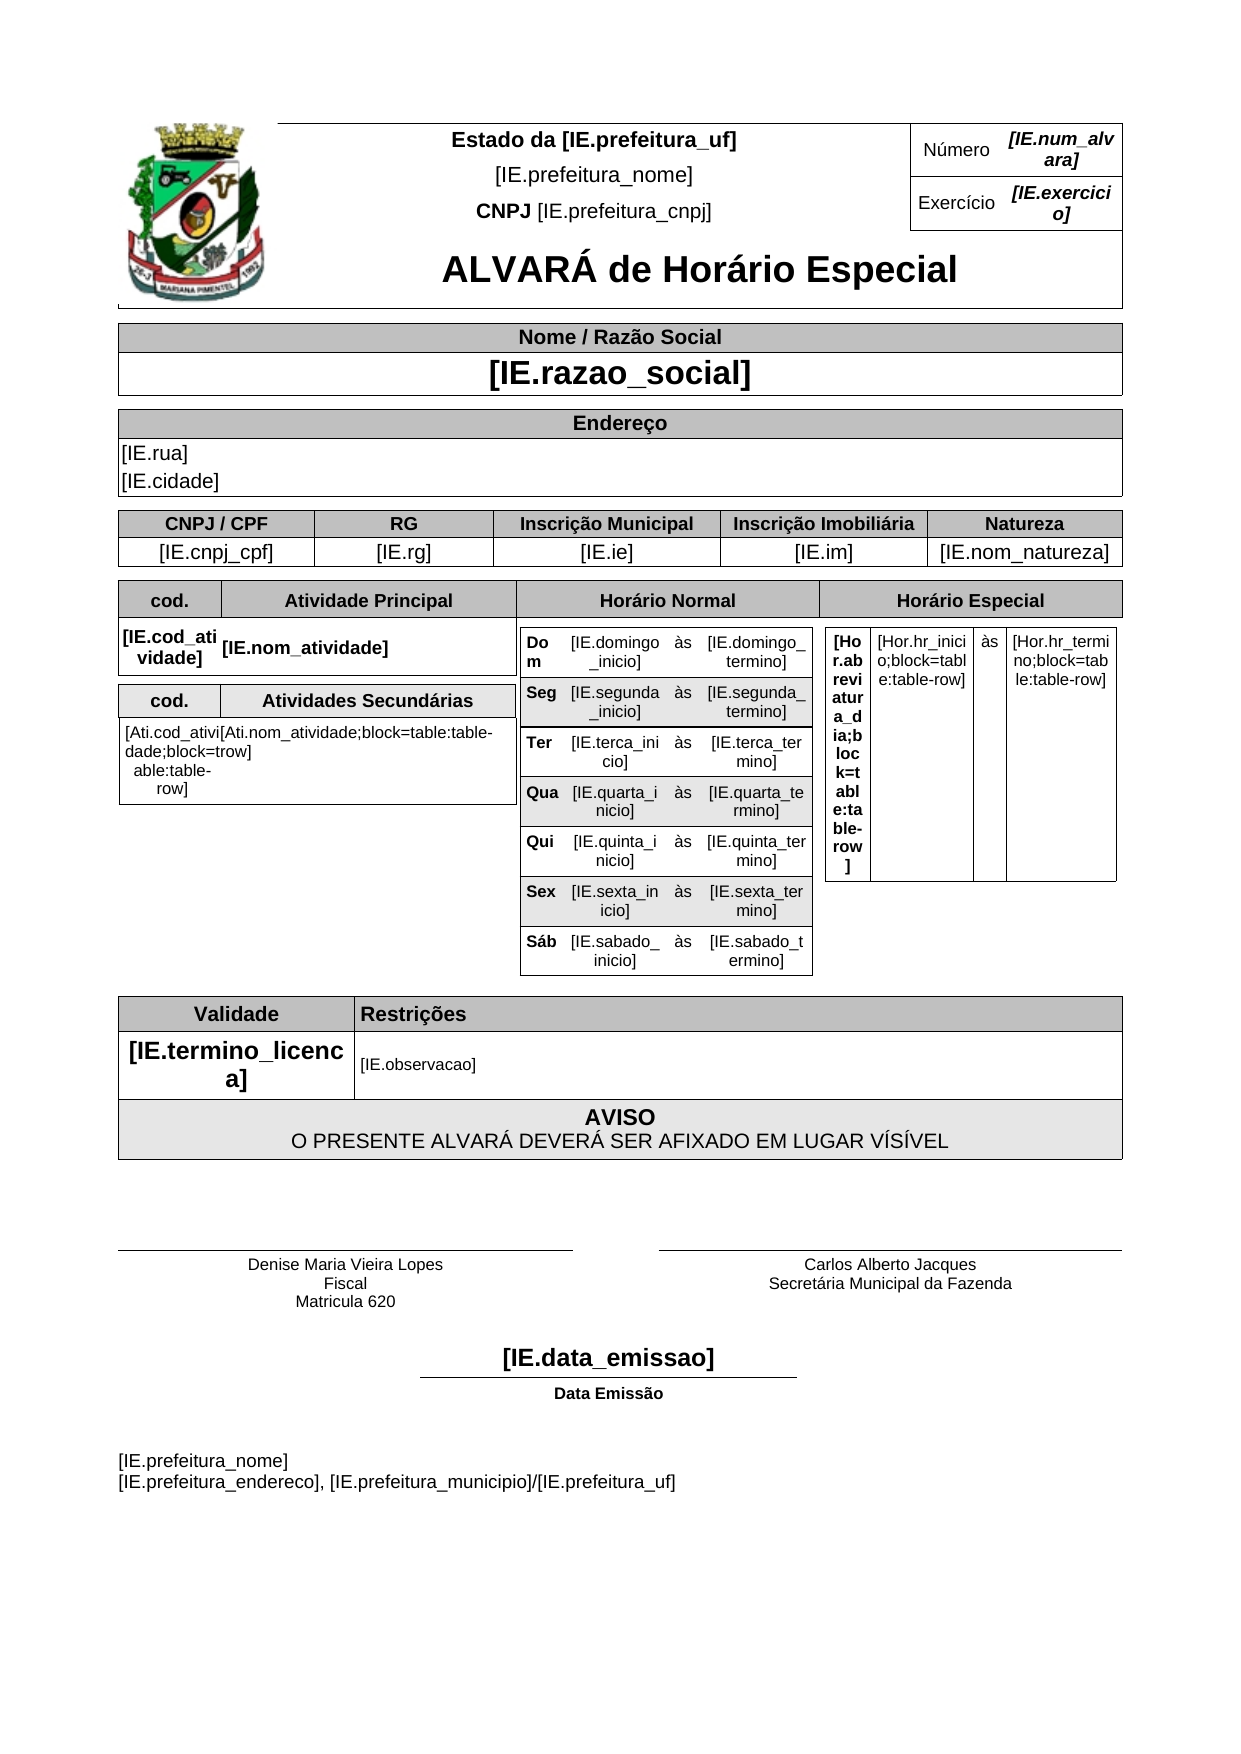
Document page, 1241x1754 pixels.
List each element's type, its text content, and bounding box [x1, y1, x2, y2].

table_header [118, 1215, 573, 1249]
table_cell [516, 618, 819, 982]
table_header [IE.num_alvara] [1003, 124, 1122, 176]
table_header Inscrição Municipal [494, 511, 720, 537]
table_cell [IE.quinta_termino] [700, 827, 812, 876]
table_header às [666, 628, 700, 677]
table_cell [IE.exercicio] [1003, 177, 1122, 230]
table_header [Ati.nom_atividade;block=table:table-row] [220, 724, 512, 798]
table_cell [IE.cnpj_cpf] [119, 538, 314, 566]
table_cell [IE.im] [721, 538, 927, 566]
table_cell [118, 676, 516, 684]
table_cell Exercício [911, 177, 1002, 230]
table_cell [IE.terca_inicio] [564, 728, 666, 776]
table_header [IE.data_emissao] [420, 1338, 797, 1377]
table_cell Ter [521, 728, 564, 776]
table_cell [IE.cidade] [119, 467, 1122, 496]
table_cell [IE.sabado_inicio] [564, 927, 666, 975]
table_cell AVISO O PRESENTE ALVARÁ DEVERÁ SER AFIXADO EM LUGAR VÍSÍVEL [119, 1100, 1122, 1159]
table_header [IE.domingo_termino] [700, 628, 812, 677]
text [IE.prefeitura_endereco], [IE.prefeitura_municipio]/[IE.prefeitura_uf] [118, 1471, 1122, 1492]
table_header Atividade Principal [222, 581, 516, 617]
table_cell Carlos Alberto Jacques Secretária Municipal da Fazenda [659, 1251, 1122, 1317]
table_cell Qua [521, 777, 564, 826]
table_cell Sáb [521, 927, 564, 975]
table_header CNPJ / CPF [119, 511, 314, 537]
table_header [119, 304, 278, 308]
table_header Número [911, 124, 1002, 176]
table_header RG [315, 511, 493, 537]
table_cell [IE.rg] [315, 538, 493, 566]
table_cell [IE.sabado_termino] [700, 927, 812, 975]
table_cell [IE.terca_termino] [700, 728, 812, 776]
table_cell [118, 805, 516, 982]
table_header cod. [119, 581, 221, 617]
table_cell ALVARÁ de Horário Especial [278, 230, 1122, 308]
table_header [IE.domingo_inicio] [564, 628, 666, 677]
table_cell [IE.rua] [119, 439, 1122, 467]
text [IE.prefeitura_nome] [118, 1450, 1122, 1471]
table_header Inscrição Imobiliária [721, 511, 927, 537]
table_cell [IE.razao_social] [119, 353, 1122, 395]
table_header Restrições [355, 997, 1122, 1031]
table_cell [IE.termino_licenca] [119, 1032, 354, 1098]
table_header [Hor.hr_termino;block=table:table-row] [1007, 628, 1116, 881]
table_header [Hor.abreviatura_dia;block=table:table-row] [826, 628, 870, 881]
picture [118, 122, 278, 304]
table_cell CNPJ [IE.prefeitura_cnpj] [278, 193, 910, 230]
table_header Atividades Secundárias [221, 685, 515, 717]
table_header cod. [119, 685, 220, 717]
table_header [659, 1215, 1122, 1249]
table_cell Data Emissão [420, 1378, 797, 1408]
table_cell às [666, 777, 700, 826]
table_header Horário Normal [517, 581, 819, 617]
table_cell às [666, 827, 700, 876]
table_header [IE.nom_atividade] [221, 618, 516, 674]
table_cell [IE.sexta_termino] [700, 877, 812, 926]
table_header Estado da [IE.prefeitura_uf] [278, 124, 910, 157]
table_header [Ati.cod_atividade;block=table:table-row] [125, 724, 220, 798]
table_cell [IE.segunda_termino] [700, 678, 812, 726]
table_cell [IE.quarta_termino] [700, 777, 812, 826]
table_header Dom [521, 628, 564, 677]
table_header [Hor.hr_inicio;block=table:table-row] [871, 628, 973, 881]
table_cell [IE.segunda_inicio] [564, 678, 666, 726]
table_cell Denise Maria Vieira Lopes Fiscal Matricula 620 [118, 1251, 573, 1317]
table_cell [IE.nom_natureza] [928, 538, 1122, 566]
table_cell Seg [521, 678, 564, 726]
table_header [120, 718, 516, 804]
table_cell [819, 618, 1122, 982]
table_header Horário Especial [820, 581, 1122, 617]
table_header [573, 1215, 658, 1317]
table_cell [IE.observacao] [355, 1032, 1122, 1098]
table_cell Sex [521, 877, 564, 926]
table_cell [IE.quinta_inicio] [564, 827, 666, 876]
table_header às [974, 628, 1006, 881]
table_cell [IE.prefeitura_nome] [278, 157, 910, 193]
table_cell às [666, 678, 700, 726]
table_header Natureza [928, 511, 1122, 537]
table_cell Qui [521, 827, 564, 876]
table_header Endereço [119, 410, 1122, 438]
table_cell [IE.ie] [494, 538, 720, 566]
table_header Nome / Razão Social [119, 324, 1122, 352]
table_cell [IE.quarta_inicio] [564, 777, 666, 826]
table_header Validade [119, 997, 354, 1031]
table_cell [IE.sexta_inicio] [564, 877, 666, 926]
table_header [IE.cod_atividade] [119, 618, 221, 674]
table_cell às [666, 728, 700, 776]
table_cell às [666, 927, 700, 975]
table_cell às [666, 877, 700, 926]
